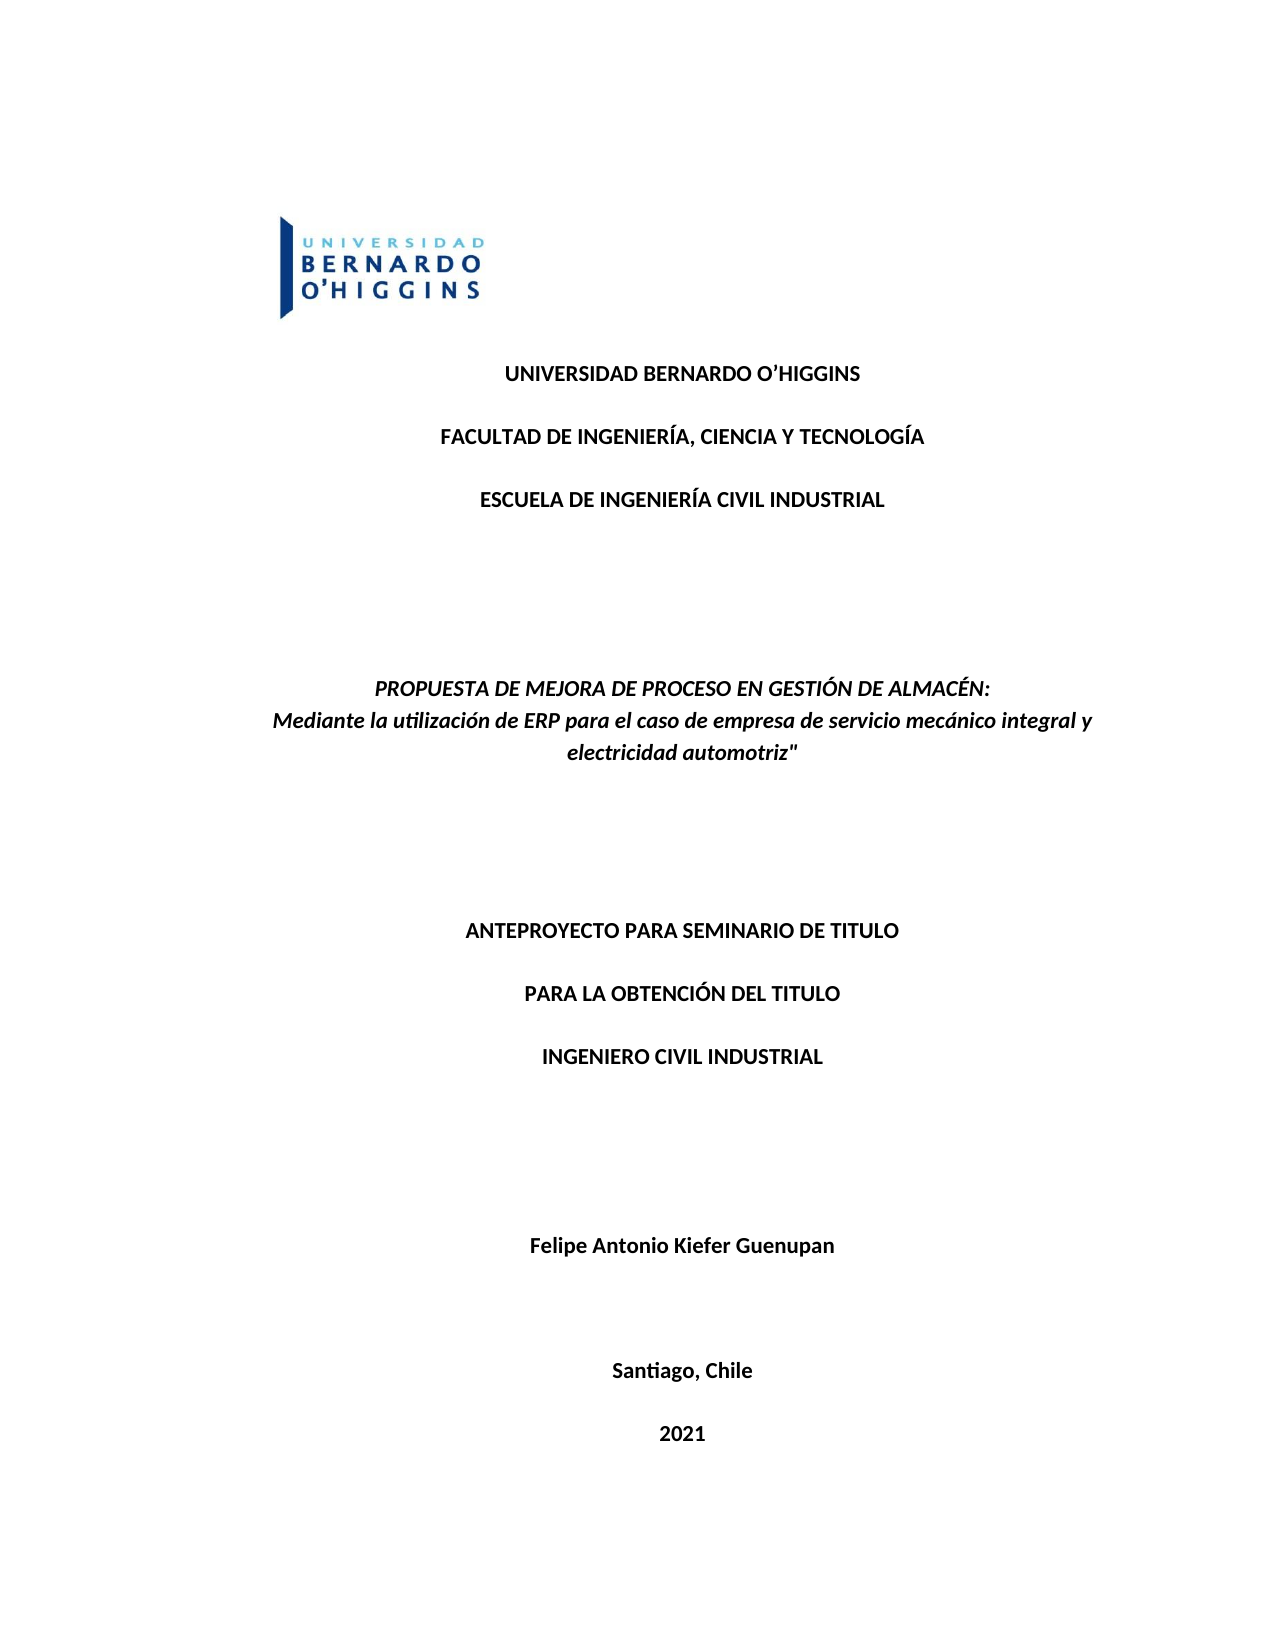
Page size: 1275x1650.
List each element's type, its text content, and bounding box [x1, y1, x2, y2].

text 2021 [192, 1419, 1098, 1447]
text FACULTAD DE INGENIERÍA, CIENCIA Y TECNOLOGÍA [192, 422, 1098, 450]
text Santiago, Chile [192, 1356, 1098, 1384]
text INGENIERO CIVIL INDUSTRIAL [192, 1042, 1098, 1070]
text PARA LA OBTENCIÓN DEL TITULO [192, 979, 1098, 1007]
text ESCUELA DE INGENIERÍA CIVIL INDUSTRIAL [192, 485, 1098, 513]
text ANTEPROYECTO PARA SEMINARIO DE TITULO [192, 917, 1098, 945]
text UNIVERSIDAD BERNARDO O’HIGGINS [192, 359, 1098, 388]
text Mediante la utilización de ERP para el caso de empresa de servicio mecánico integral y electricidad automotriz" [267, 706, 1098, 766]
text Felipe Antonio Kiefer Guenupan [192, 1231, 1098, 1259]
picture [267, 206, 503, 325]
text PROPUESTA DE MEJORA DE PROCESO EN GESTIÓN DE ALMACÉN: [267, 674, 1098, 702]
